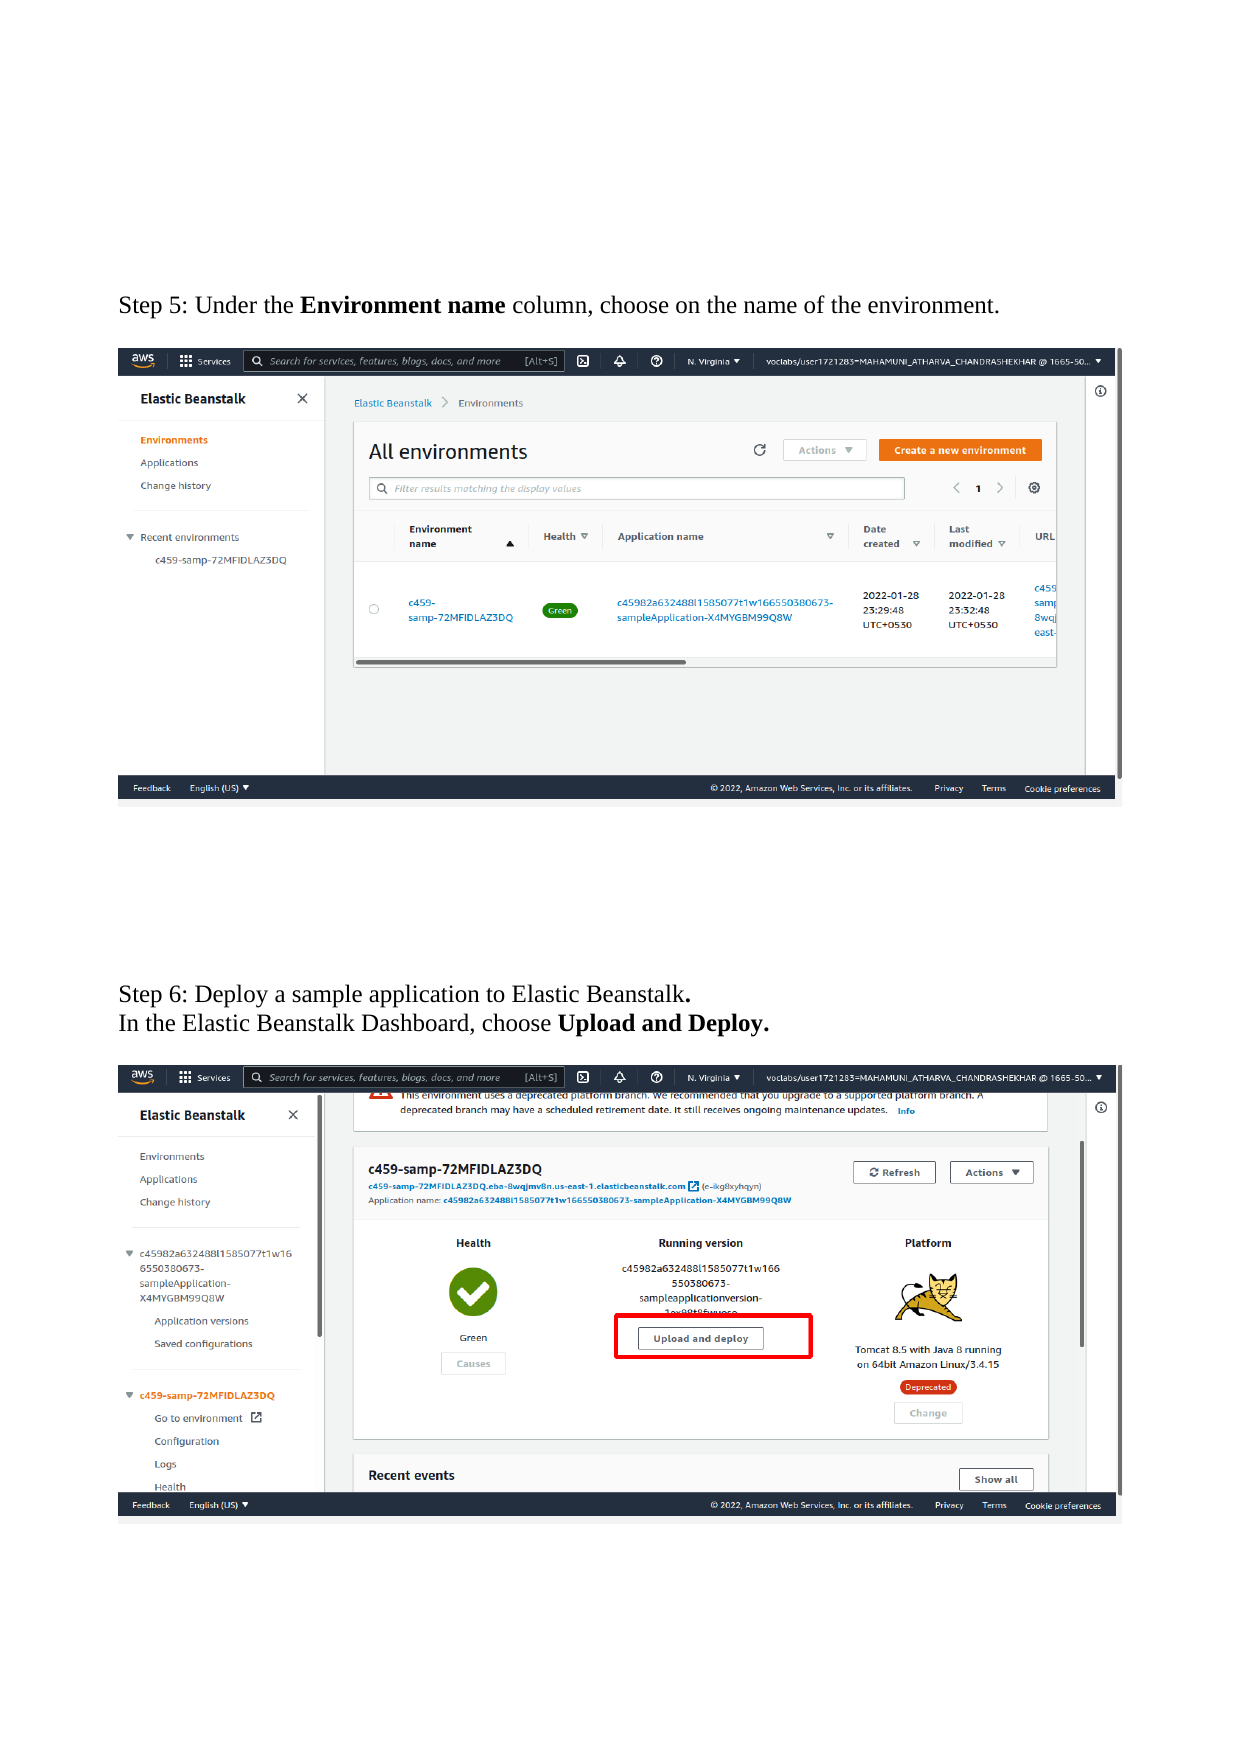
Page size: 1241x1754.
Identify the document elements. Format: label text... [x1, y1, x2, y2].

text Step 5: Under the Environment name column, choose on the name of the environment. [118, 291, 1122, 319]
text In the Elastic Beanstalk Dashboard, choose Upload and Deploy. [118, 1008, 1122, 1036]
text Step 6: Deploy a sample application to Elastic Beanstalk. [118, 979, 1122, 1008]
picture [118, 1065, 1123, 1524]
picture [118, 348, 1123, 807]
